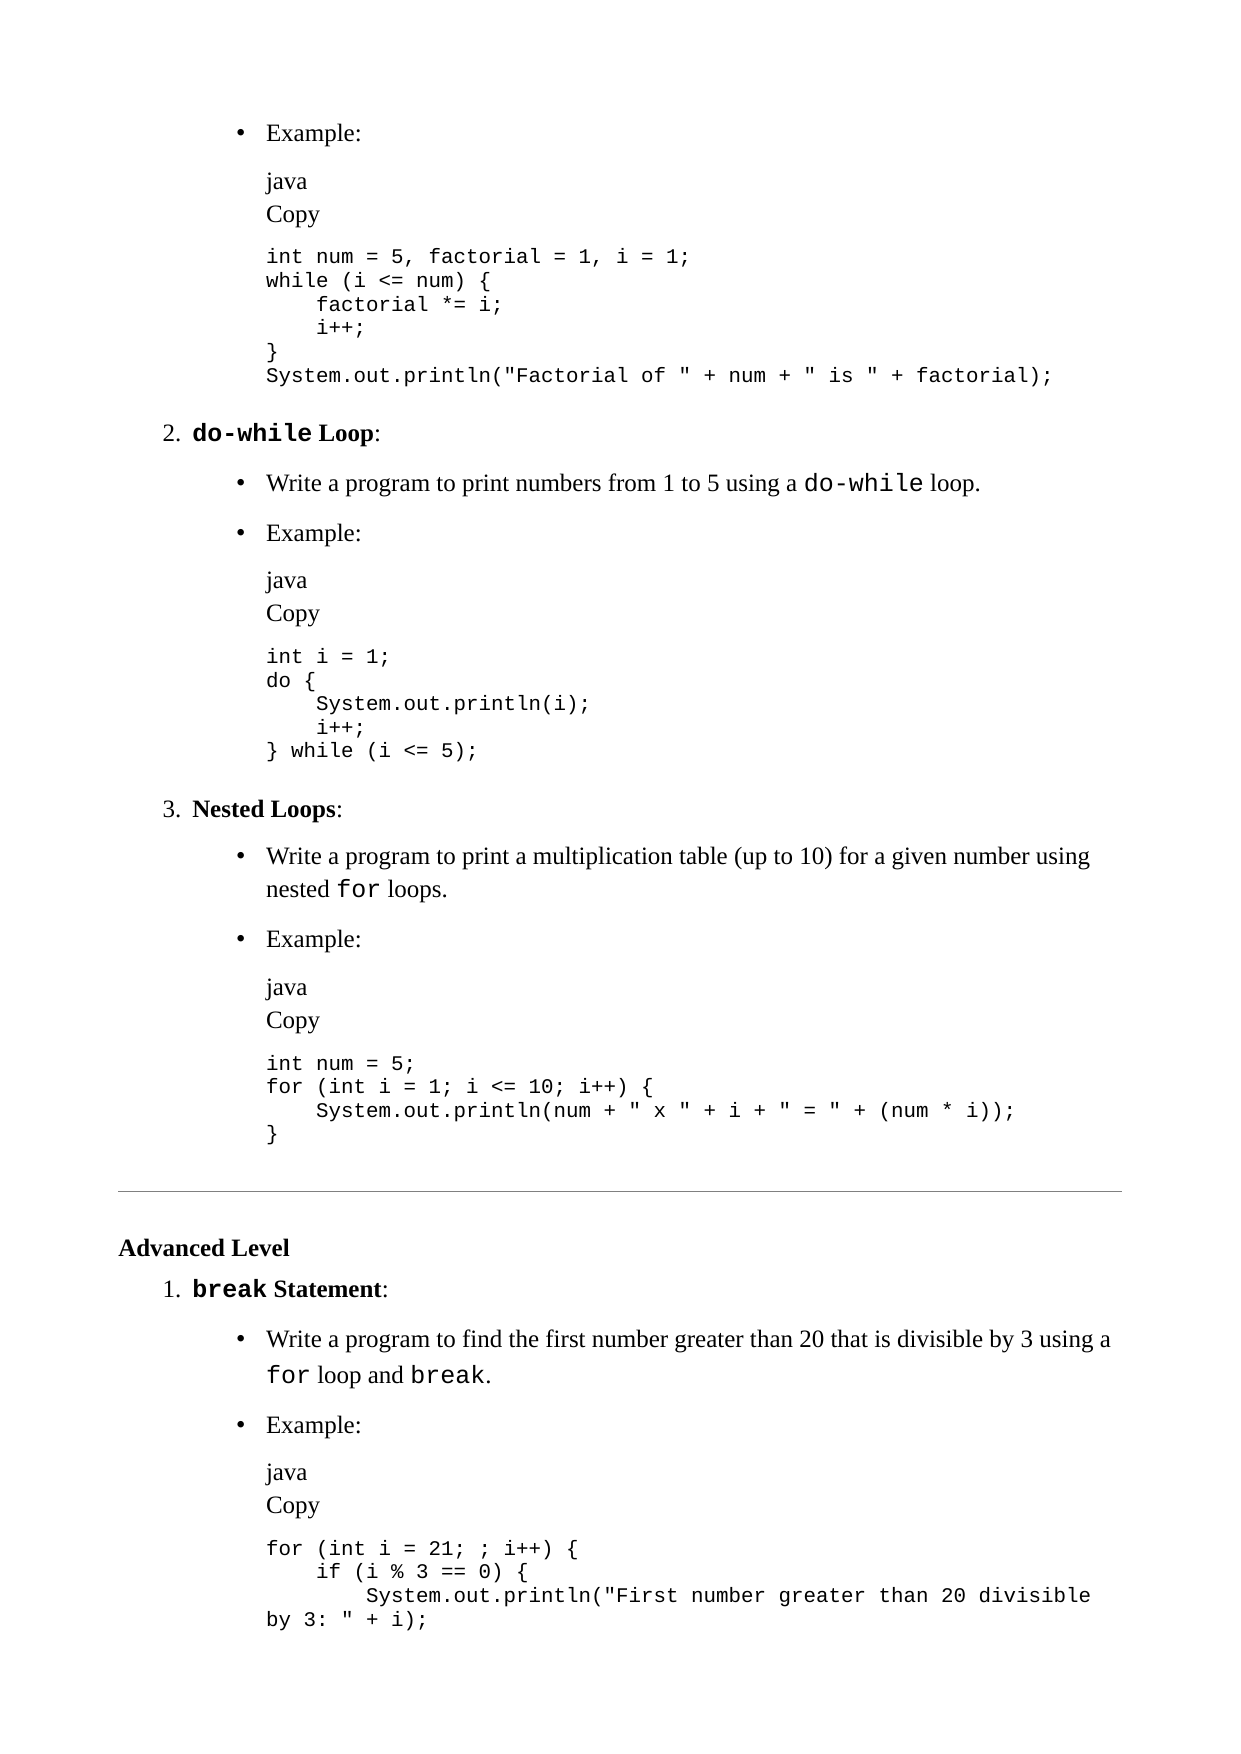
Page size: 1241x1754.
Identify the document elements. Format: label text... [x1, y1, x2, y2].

list Example: [236, 118, 1122, 147]
list break Statement: [162, 1274, 1122, 1305]
list Write a program to print numbers from 1 to 5 using a do-while loop. [236, 468, 1122, 498]
list } [236, 1123, 1122, 1147]
list do { [236, 669, 1122, 693]
list factorial *= i; [236, 294, 1122, 317]
list java [236, 1457, 1122, 1486]
list Example: [236, 1410, 1122, 1438]
list int num = 5, factorial = 1, i = 1; [236, 246, 1122, 270]
list java [236, 166, 1122, 194]
subtitle Advanced Level [118, 1233, 1122, 1262]
list java [236, 972, 1122, 1001]
list i++; [236, 717, 1122, 741]
list System.out.println(num + " x " + i + " = " + (num * i)); [236, 1100, 1122, 1123]
list } [236, 341, 1122, 364]
list Example: [236, 924, 1122, 953]
list java [236, 565, 1122, 594]
list System.out.println("First number greater than 20 divisible by 3: " + i); [236, 1585, 1122, 1632]
list Write a program to find the first number greater than 20 that is divisible by 3 using a for loop and break. [236, 1324, 1122, 1391]
list while (i <= num) { [236, 270, 1122, 294]
list Copy [236, 1490, 1122, 1519]
list } while (i <= 5); [236, 741, 1122, 764]
list for (int i = 1; i <= 10; i++) { [236, 1076, 1122, 1100]
list if (i % 3 == 0) { [236, 1562, 1122, 1585]
list int num = 5; [236, 1052, 1122, 1076]
list Copy [236, 1005, 1122, 1034]
list Nested Loops: [162, 794, 1122, 822]
list System.out.println("Factorial of " + num + " is " + factorial); [236, 364, 1122, 388]
list Copy [236, 598, 1122, 627]
list do-while Loop: [162, 418, 1122, 448]
list Copy [236, 199, 1122, 227]
list int i = 1; [236, 646, 1122, 669]
list System.out.println(i); [236, 693, 1122, 717]
list Example: [236, 518, 1122, 546]
list Write a program to print a multiplication table (up to 10) for a given number using nested for loops. [236, 841, 1122, 905]
list for (int i = 21; ; i++) { [236, 1538, 1122, 1562]
list i++; [236, 317, 1122, 341]
